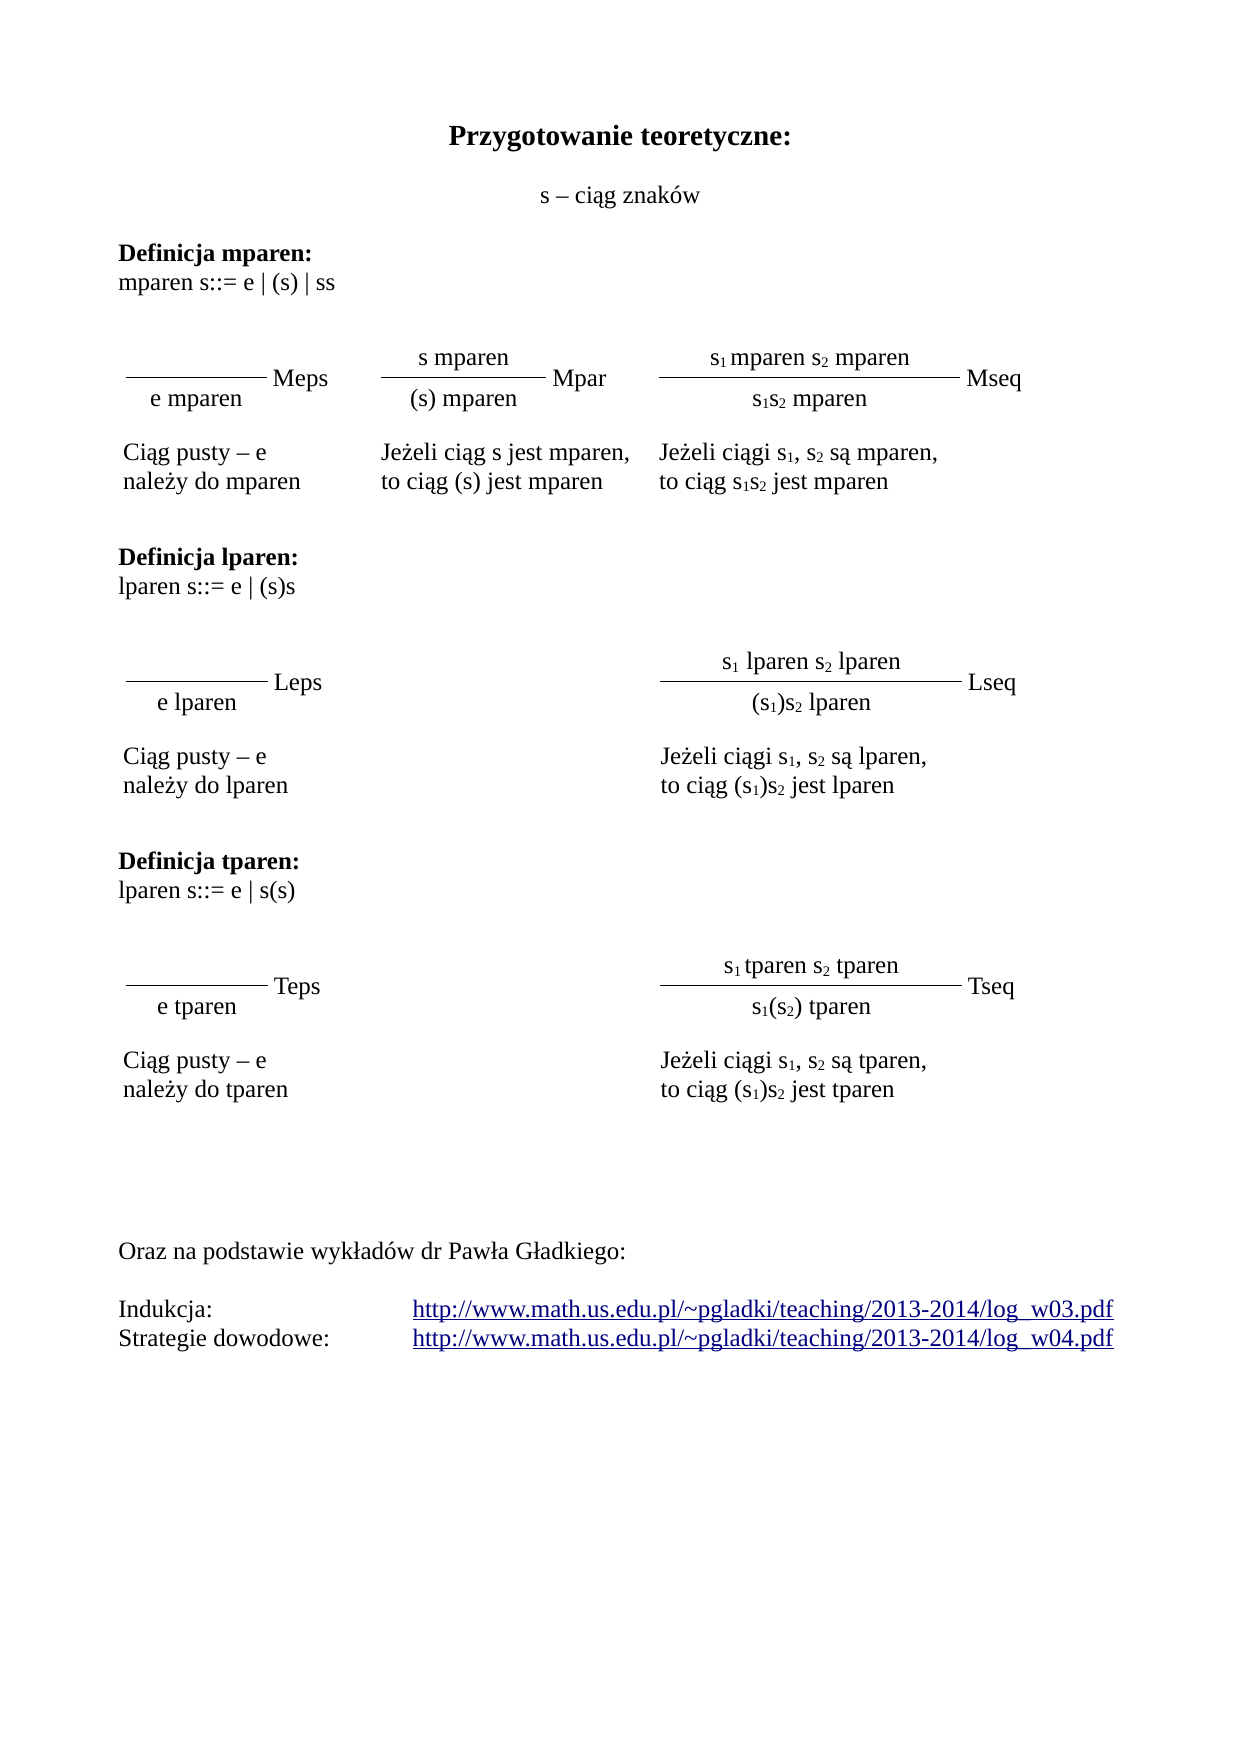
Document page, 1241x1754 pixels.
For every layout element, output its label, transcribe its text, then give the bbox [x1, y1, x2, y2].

text Strategie dowodowe: http://www.math.us.edu.pl/~pgladki/teaching/2013-2014/log_w04.pdf [118, 1323, 1122, 1351]
table_cell s1s2 mparen [659, 378, 960, 426]
table_header [655, 932, 1123, 1039]
text s – ciąg znaków [118, 180, 1122, 209]
text Indukcja: http://www.math.us.edu.pl/~pgladki/teaching/2013-2014/log_w03.pdf [118, 1294, 1122, 1323]
text Przygotowanie teoretyczne: [118, 118, 1122, 152]
text lparen s::= e | (s)s [118, 571, 1122, 599]
table_cell (s) mparen [381, 378, 546, 426]
table_header [126, 938, 268, 985]
table_header [117, 628, 655, 735]
table_header [653, 324, 1123, 431]
table_header s1 mparen s2 mparen [659, 330, 960, 377]
table_cell Ciąg pusty – e należy do mparen [117, 431, 375, 513]
table_cell Ciąg pusty – e należy do tparen [117, 1040, 655, 1121]
text lparen s::= e | s(s) [118, 875, 1122, 903]
table_header Meps [267, 330, 337, 426]
table_cell e tparen [126, 986, 268, 1034]
table_cell e mparen [126, 378, 267, 426]
table_header Mseq [960, 330, 1073, 426]
text Oraz na podstawie wykładów dr Pawła Gładkiego: [118, 1236, 1122, 1265]
table_header s mparen [381, 330, 546, 377]
table_header [126, 634, 268, 681]
table_header Tseq [962, 938, 1074, 1034]
table_cell Jeżeli ciągi s1, s2 są mparen, to ciąg s1s2 jest mparen [653, 431, 1123, 513]
table_cell (s1)s2 lparen [660, 682, 962, 729]
table_header [375, 324, 653, 431]
table_header Leps [268, 634, 338, 729]
table_header [126, 330, 267, 377]
table_header Lseq [962, 634, 1074, 729]
table_cell Jeżeli ciągi s1, s2 są tparen, to ciąg (s1)s2 jest tparen [655, 1040, 1123, 1121]
table_cell s1(s2) tparen [660, 986, 962, 1034]
table_header s1 lparen s2 lparen [660, 634, 962, 681]
text Definicja lparen: [118, 542, 1122, 571]
text Definicja tparen: [118, 846, 1122, 875]
table_header Teps [268, 938, 338, 1034]
text Definicja mparen: [118, 238, 1122, 267]
table_header [655, 628, 1123, 735]
table_cell Ciąg pusty – e należy do lparen [117, 735, 655, 817]
table_cell Jeżeli ciągi s1, s2 są lparen, to ciąg (s1)s2 jest lparen [655, 735, 1123, 817]
table_header Mpar [546, 330, 629, 426]
text mparen s::= e | (s) | ss [118, 267, 1122, 295]
table_header [117, 932, 655, 1039]
table_header s1 tparen s2 tparen [660, 938, 962, 985]
table_cell e lparen [126, 682, 268, 729]
table_cell Jeżeli ciąg s jest mparen, to ciąg (s) jest mparen [375, 431, 653, 513]
table_header [117, 324, 375, 431]
